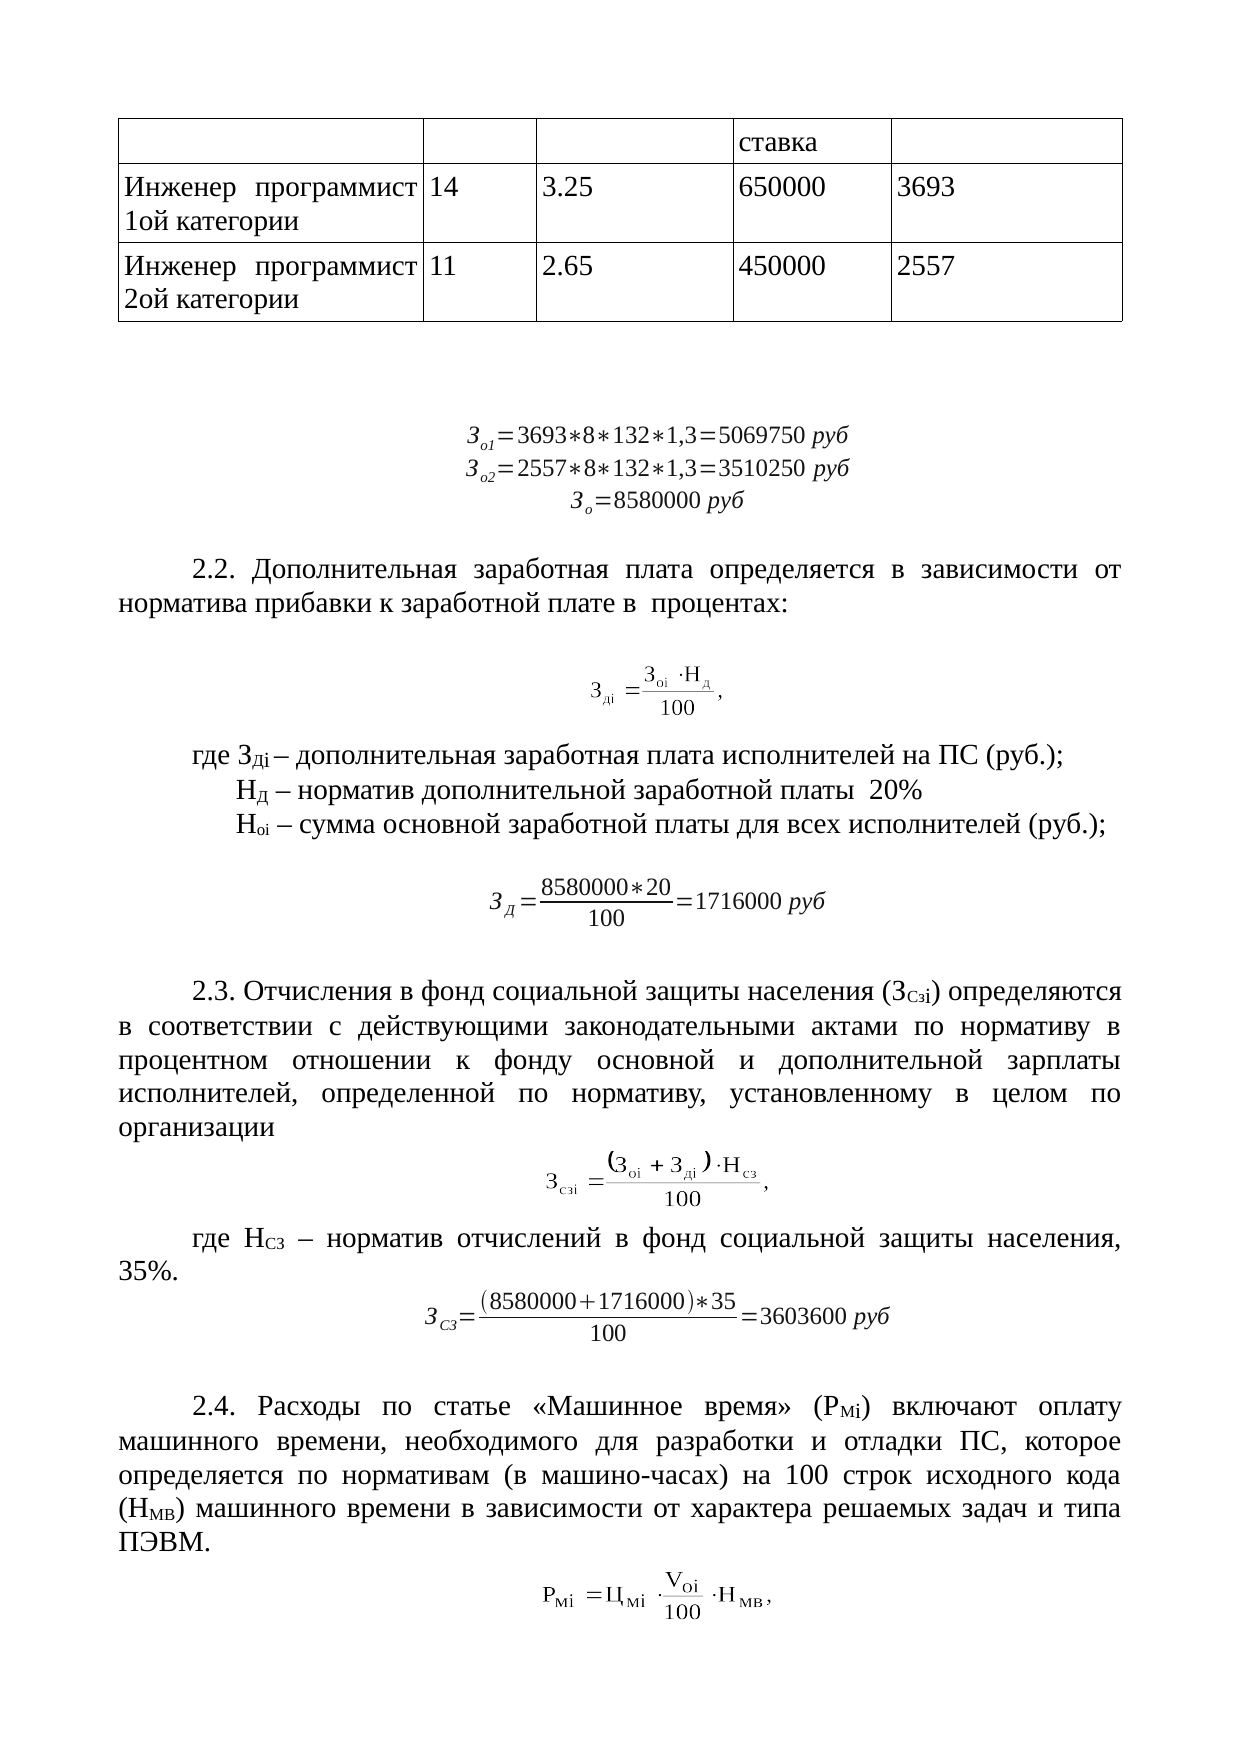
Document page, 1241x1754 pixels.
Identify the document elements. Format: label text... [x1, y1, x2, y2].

text 2.4. Расходы по статье «Машинное время» (РМi) включают оплату машинного времени, необходимого для разработки и отладки ПС, которое определяется по нормативам (в машино-часах) на 100 строк исходного кода (НМВ) машинного времени в зависимости от характера решаемых задач и типа ПЭВМ. [118, 1380, 1122, 1558]
table_cell Инженер программист 2ой категории [119, 243, 423, 321]
text где ЗДi – дополнительная заработная плата исполнителей на ПС (руб.); [118, 729, 1122, 772]
table_cell 14 [424, 164, 536, 242]
table_cell Инженер программист 1ой категории [119, 164, 423, 242]
text НД – норматив дополнительной заработной платы 20% [118, 772, 1122, 806]
table_header [892, 119, 1122, 163]
table_cell 450000 [734, 243, 891, 321]
table_header [424, 119, 536, 163]
table_cell 2,65 [537, 243, 733, 321]
table_header [119, 119, 423, 163]
text 2.3. Отчисления в фонд социальной защиты населения (ЗСзi) определяются в соответствии с действующими законодательными актами по нормативу в процентном отношении к фонду основной и дополнительной зарплаты исполнителей, определенной по нормативу, установленному в целом по организации [118, 965, 1122, 1143]
table_cell 3693 [892, 164, 1122, 242]
table_cell 650000 [734, 164, 891, 242]
table_header [537, 119, 733, 163]
text Ноi – сумма основной заработной платы для всех исполнителей (руб.); [118, 806, 1122, 839]
table_cell 2557 [892, 243, 1122, 321]
table_cell 3,25 [537, 164, 733, 242]
text 2.2. Дополнительная заработная плата определяется в зависимости от норматива прибавки к заработной плате в процентах: [118, 551, 1122, 618]
table_header ставка [734, 119, 891, 163]
text где НСЗ – норматив отчислений в фонд социальной защиты населения, 35%. [118, 1220, 1122, 1287]
table_cell 11 [424, 243, 536, 321]
